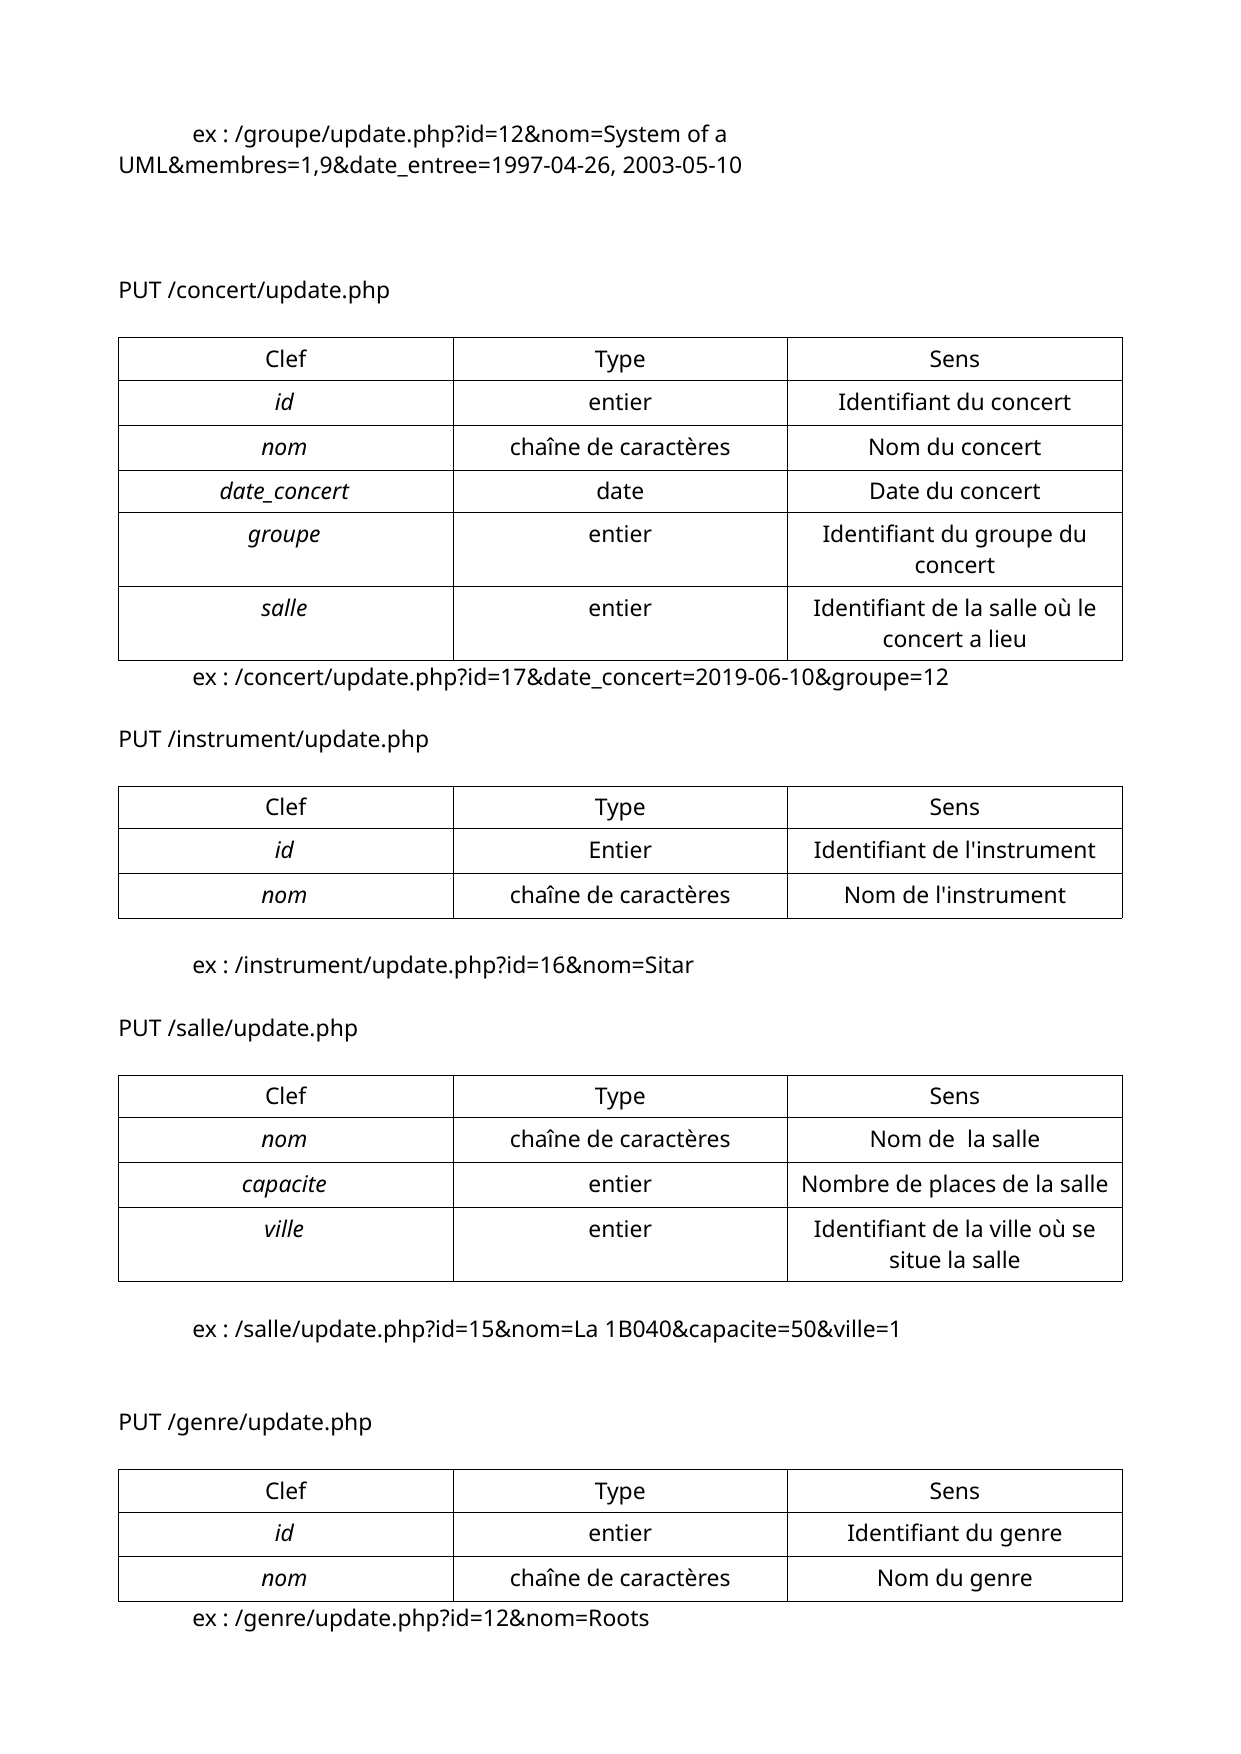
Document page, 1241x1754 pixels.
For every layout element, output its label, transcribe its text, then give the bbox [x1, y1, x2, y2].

table_header Sens [788, 1076, 1122, 1117]
table_cell date_concert [119, 471, 453, 512]
table_cell id [119, 1513, 453, 1556]
table_header Sens [788, 1470, 1122, 1512]
table_cell ville [119, 1208, 453, 1281]
table_cell entier [454, 1208, 787, 1281]
text ex : /concert/update.php?id=17&date_concert=2019-06-10&groupe=12 [118, 661, 1122, 692]
table_cell entier [454, 587, 787, 660]
table_cell Identifiant de la ville où se situe la salle [788, 1208, 1122, 1281]
table_cell entier [454, 1513, 787, 1556]
text ex : /genre/update.php?id=12&nom=Roots [118, 1602, 1122, 1633]
table_cell entier [454, 381, 787, 424]
table_cell date [454, 471, 787, 512]
table_cell chaîne de caractères [454, 874, 787, 918]
table_cell Identifiant du concert [788, 381, 1122, 424]
table_cell entier [454, 513, 787, 586]
table_header Sens [788, 787, 1122, 828]
table_cell Nombre de places de la salle [788, 1163, 1122, 1207]
table_cell nom [119, 1557, 453, 1601]
table_cell Nom du genre [788, 1557, 1122, 1601]
table_cell salle [119, 587, 453, 660]
table_header Clef [119, 338, 453, 380]
text ex : /instrument/update.php?id=16&nom=Sitar [118, 949, 1122, 981]
table_cell chaîne de caractères [454, 1557, 787, 1601]
table_cell Identifiant du genre [788, 1513, 1122, 1556]
table_cell chaîne de caractères [454, 426, 787, 469]
text PUT /instrument/update.php [118, 723, 1122, 754]
table_cell nom [119, 426, 453, 469]
text PUT /genre/update.php [118, 1406, 1122, 1437]
text PUT /salle/update.php [118, 1012, 1122, 1043]
table_header Clef [119, 1076, 453, 1117]
table_header Clef [119, 1470, 453, 1512]
table_cell Identifiant de l'instrument [788, 829, 1122, 873]
table_cell capacite [119, 1163, 453, 1207]
table_cell Identifiant de la salle où le concert a lieu [788, 587, 1122, 660]
table_header Type [454, 1470, 787, 1512]
table_cell nom [119, 874, 453, 918]
table_cell groupe [119, 513, 453, 586]
table_cell chaîne de caractères [454, 1118, 787, 1162]
table_cell Entier [454, 829, 787, 873]
table_cell Nom de la salle [788, 1118, 1122, 1162]
table_cell Nom du concert [788, 426, 1122, 469]
text ex : /groupe/update.php?id=12&nom=System of a UML&membres=1,9&date_entree=1997-04-26, 2003-05-10 [118, 118, 1122, 181]
table_header Sens [788, 338, 1122, 380]
table_header Clef [119, 787, 453, 828]
table_cell nom [119, 1118, 453, 1162]
table_header Type [454, 1076, 787, 1117]
table_cell id [119, 829, 453, 873]
text ex : /salle/update.php?id=15&nom=La 1B040&capacite=50&ville=1 [118, 1312, 1122, 1344]
table_cell id [119, 381, 453, 424]
table_cell entier [454, 1163, 787, 1207]
table_header Type [454, 787, 787, 828]
table_cell Identifiant du groupe du concert [788, 513, 1122, 586]
table_header Type [454, 338, 787, 380]
table_cell Nom de l'instrument [788, 874, 1122, 918]
table_cell Date du concert [788, 471, 1122, 512]
text PUT /concert/update.php [118, 274, 1122, 306]
